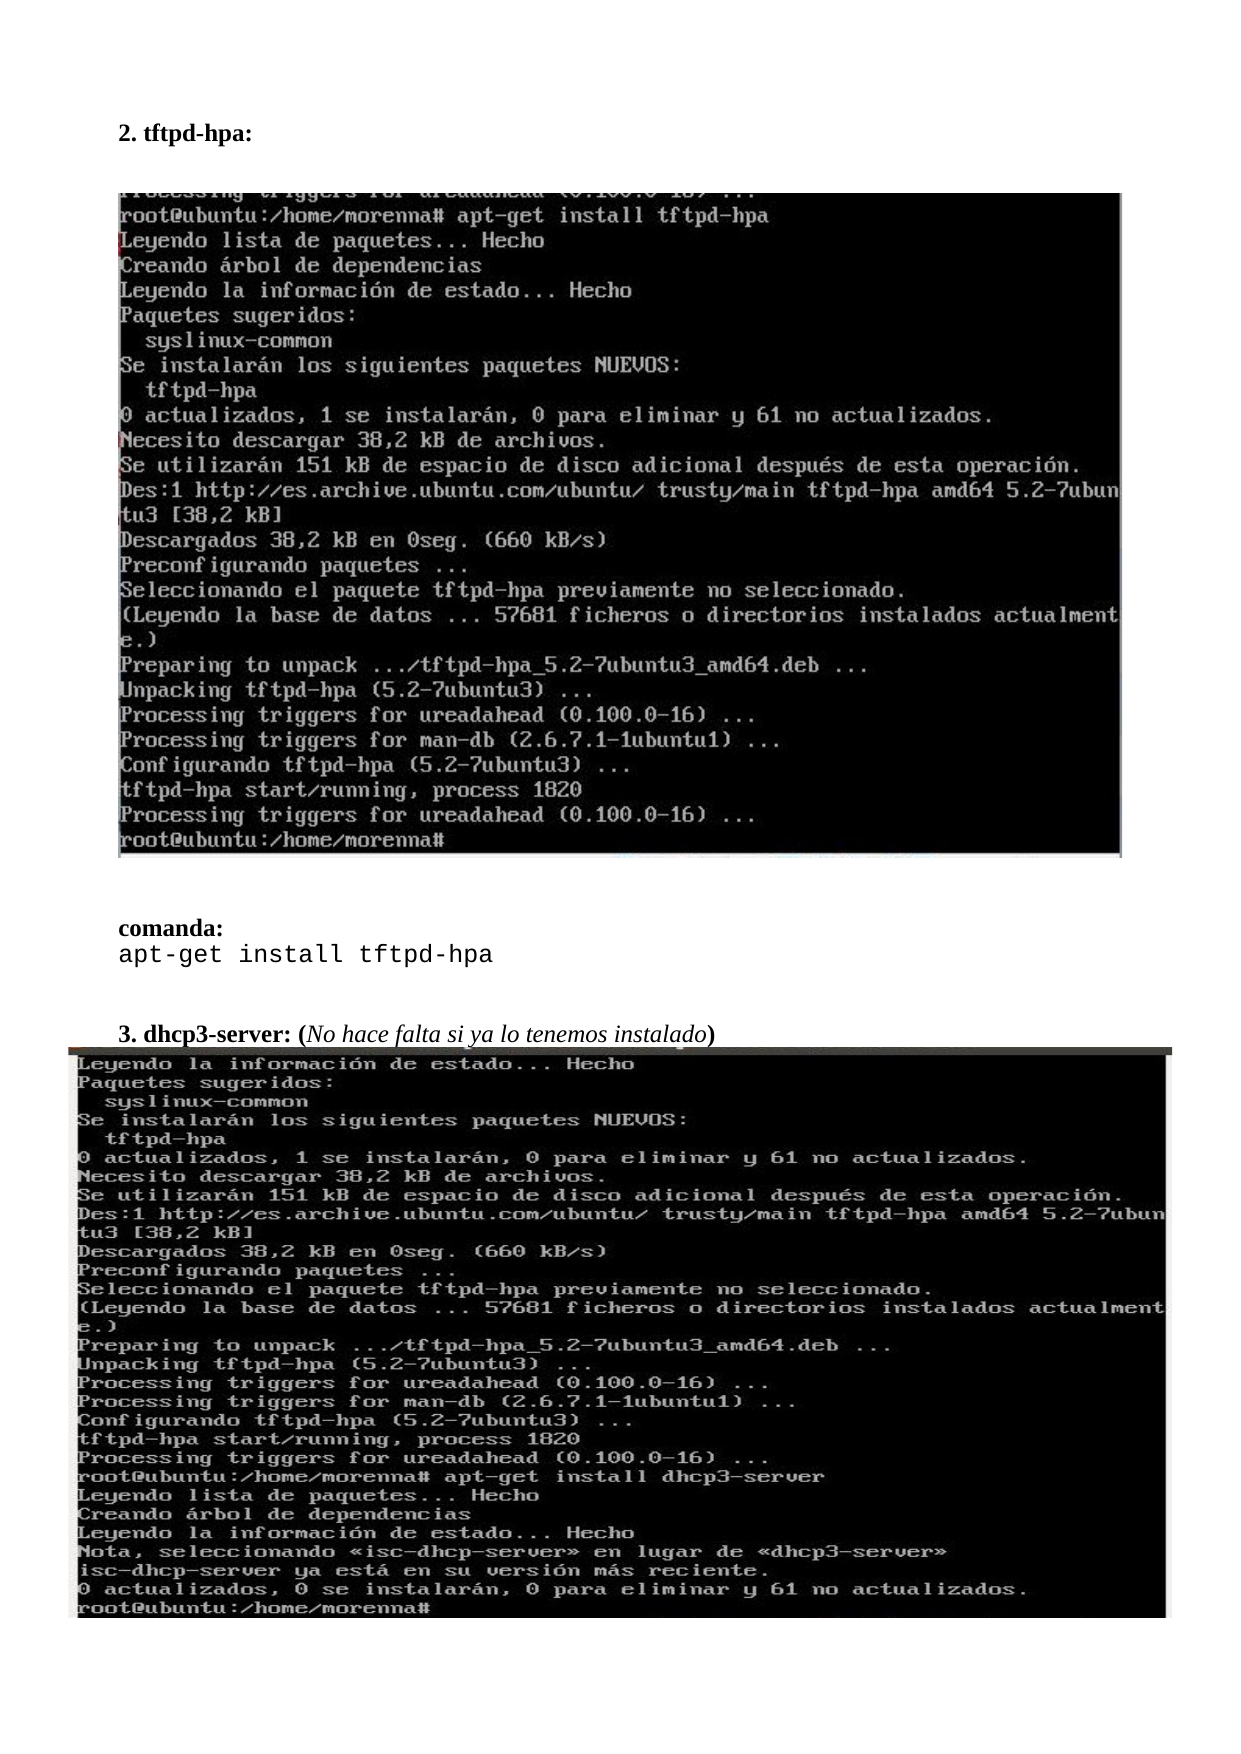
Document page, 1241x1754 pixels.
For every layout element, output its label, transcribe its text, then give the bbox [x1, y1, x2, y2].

text comanda: [118, 913, 1122, 941]
text 3. dhcp3-server: (No hace falta si ya lo tenemos instalado) [118, 1019, 1122, 1047]
text apt-get install tftpd-hpa [118, 941, 1122, 970]
text 2. tftpd-hpa: [118, 118, 1122, 147]
picture [68, 1047, 1173, 1618]
picture [118, 193, 1123, 858]
